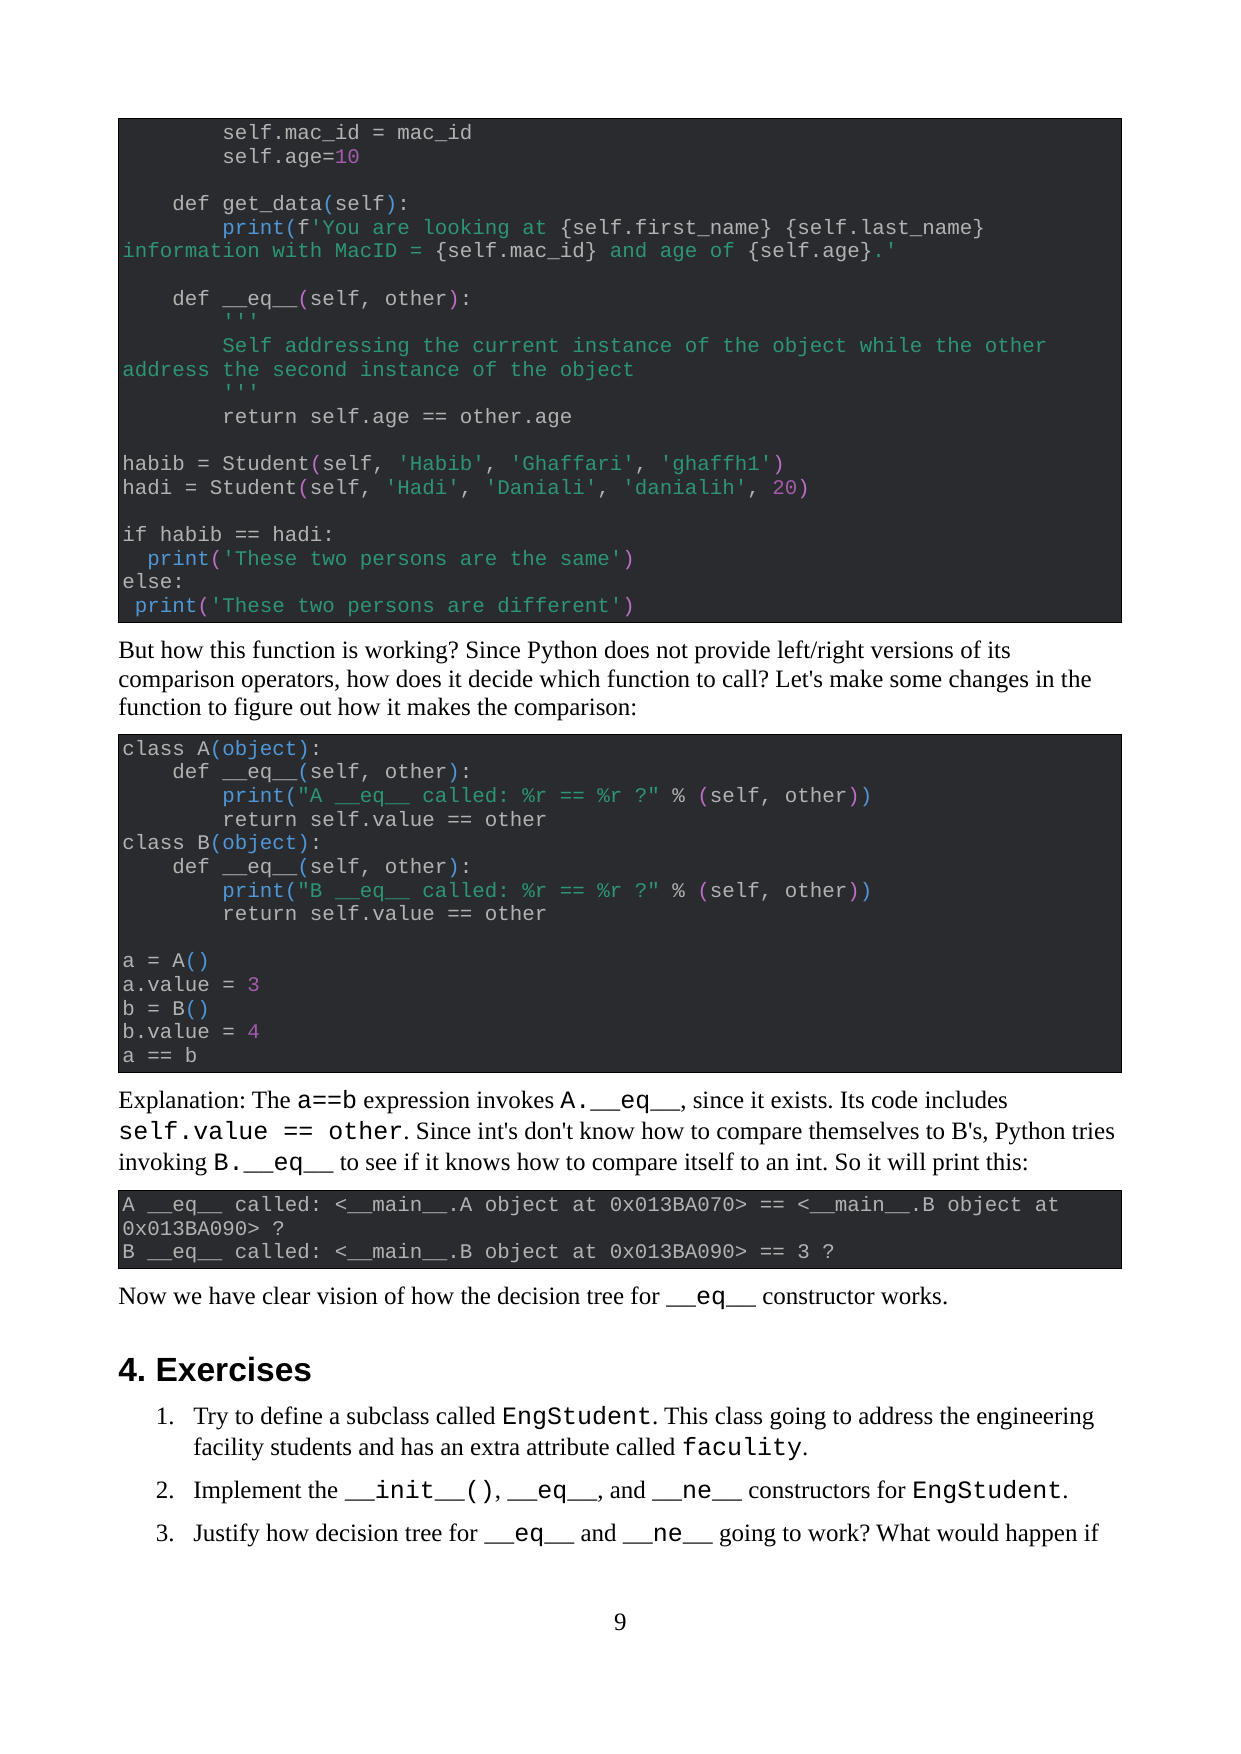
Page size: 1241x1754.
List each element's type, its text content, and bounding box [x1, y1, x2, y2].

text class B(object): [119, 828, 1121, 852]
text Self addressing the current instance of the object while the other address the second instance of the object [119, 331, 1121, 378]
list Try to define a subclass called EngStudent. This class going to address the engineering facility students and has an extra attribute called faculity. [156, 1401, 1122, 1462]
text self.mac_id = mac_id [119, 119, 1121, 142]
text return self.value == other [119, 899, 1121, 923]
text Now we have clear vision of how the decision tree for __eq__ constructor works. [118, 1281, 1122, 1312]
text print('These two persons are the same') [119, 544, 1121, 567]
text def __eq__(self, other): [119, 284, 1121, 307]
text a == b [119, 1041, 1121, 1072]
list Implement the __init__(), __eq__, and __ne__ constructors for EngStudent. [156, 1475, 1122, 1506]
text habib = Student(self, 'Habib', 'Ghaffari', 'ghaffh1') [119, 449, 1121, 473]
text print('These two persons are different') [119, 591, 1121, 622]
text def __eq__(self, other): [119, 852, 1121, 876]
text print("A __eq__ called: %r == %r ?" % (self, other)) [119, 781, 1121, 805]
text def get_data(self): [119, 189, 1121, 213]
text return self.age == other.age [119, 402, 1121, 426]
text A __eq__ called: <__main__.A object at 0x013BA070> == <__main__.B object at 0x013BA090> ? [119, 1191, 1121, 1237]
text Explanation: The a==b expression invokes A.__eq__, since it exists. Its code includes self.value == other. Since int's don't know how to compare themselves to B's, Python tries invoking B.__eq__ to see if it knows how to compare itself to an int. So it will print this: [118, 1085, 1122, 1178]
text But how this function is working? Since Python does not provide left/right versions of its comparison operators, how does it decide which function to call? Let's make some changes in the function to figure out how it makes the comparison: [118, 635, 1122, 721]
text b = B() [119, 994, 1121, 1017]
subtitle Exercises [118, 1350, 1122, 1388]
text else: [119, 567, 1121, 591]
text class A(object): [119, 735, 1121, 757]
text print(f'You are looking at {self.first_name} {self.last_name} information with MacID = {self.mac_id} and age of {self.age}.' [119, 213, 1121, 260]
text a = A() [119, 947, 1121, 970]
text ''' [119, 378, 1121, 402]
text hadi = Student(self, 'Hadi', 'Daniali', 'danialih', 20) [119, 473, 1121, 496]
text a.value = 3 [119, 970, 1121, 994]
text b.value = 4 [119, 1017, 1121, 1041]
text B __eq__ called: <__main__.B object at 0x013BA090> == 3 ? [119, 1237, 1121, 1268]
text print("B __eq__ called: %r == %r ?" % (self, other)) [119, 876, 1121, 899]
text self.age=10 [119, 142, 1121, 165]
text def __eq__(self, other): [119, 757, 1121, 781]
list Justify how decision tree for __eq__ and __ne__ going to work? What would happen if [156, 1518, 1122, 1549]
text if habib == hadi: [119, 520, 1121, 544]
text ''' [119, 307, 1121, 331]
text return self.value == other [119, 805, 1121, 828]
